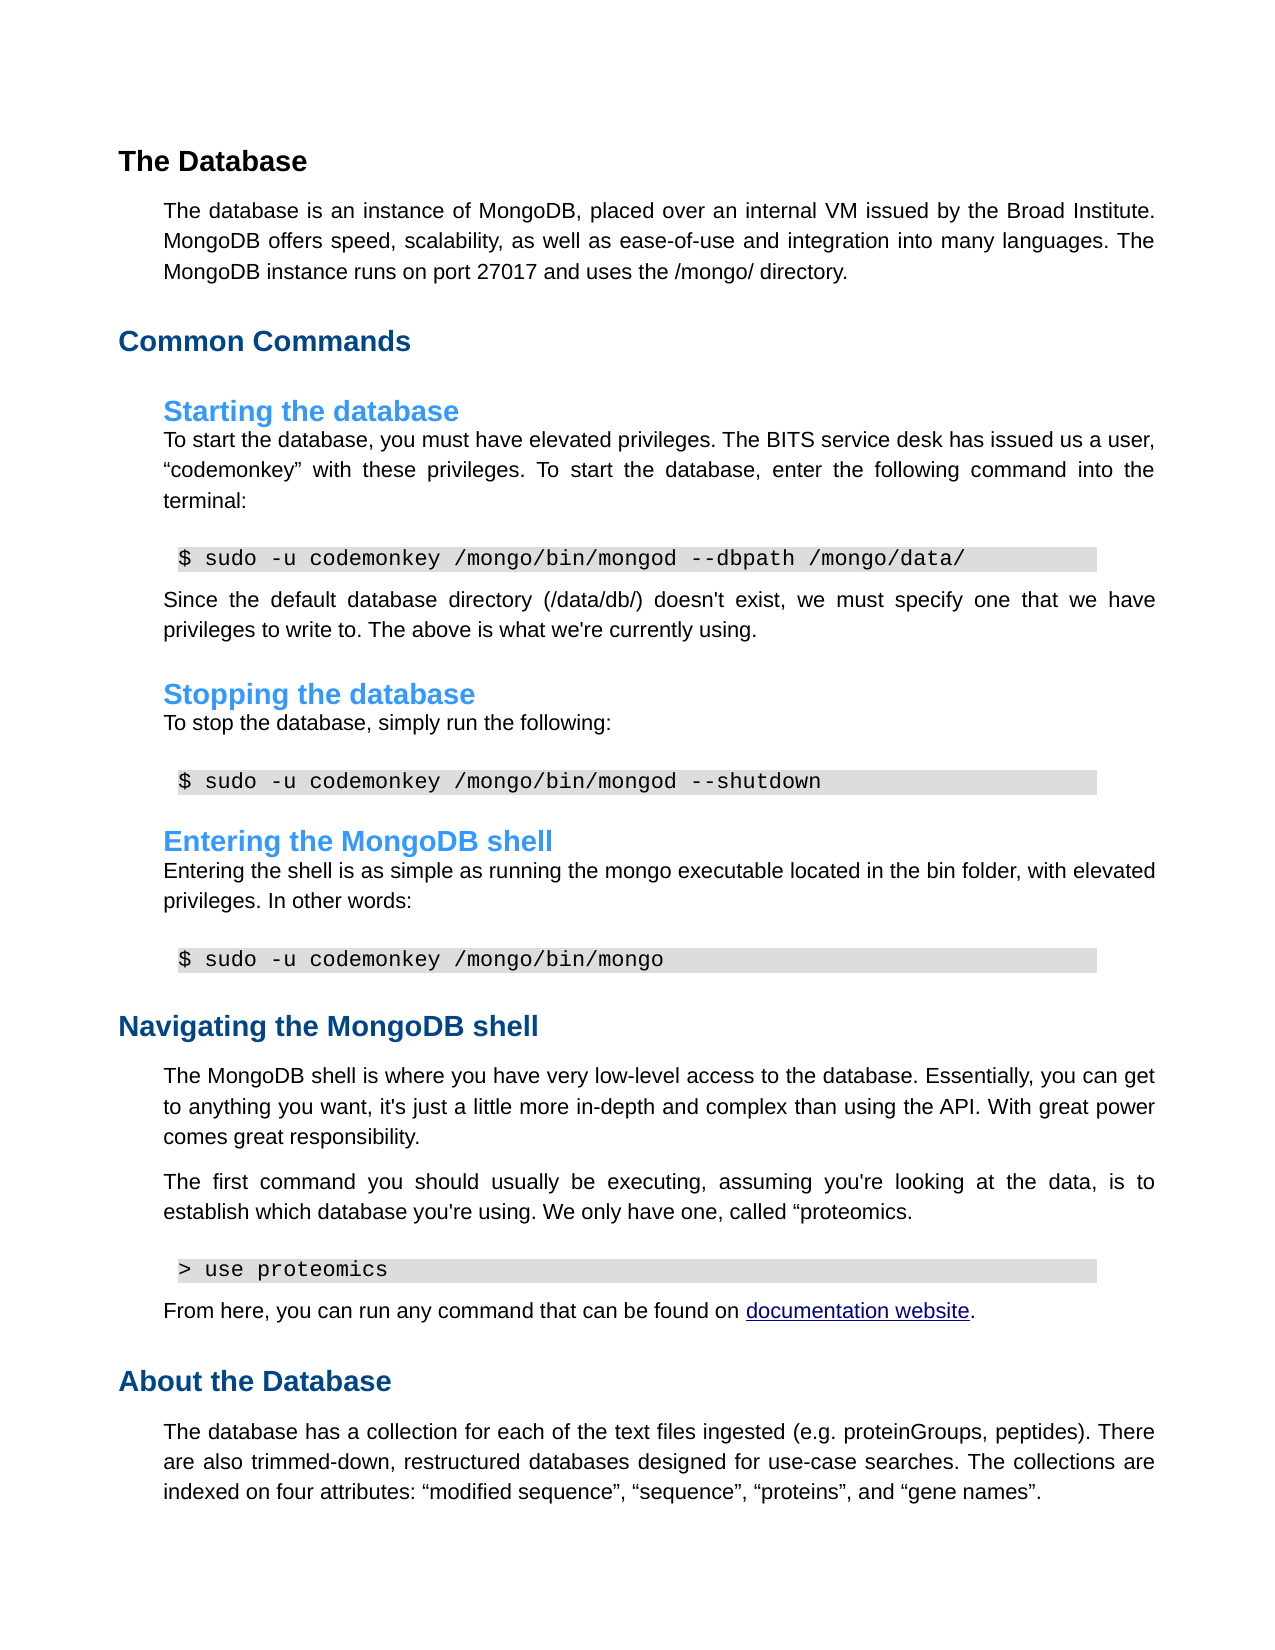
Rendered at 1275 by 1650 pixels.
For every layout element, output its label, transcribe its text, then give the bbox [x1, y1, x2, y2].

text The MongoDB shell is where you have very low-level access to the database. Essentially, you can get to anything you want, it's just a little more in-depth and complex than using the API. With great power comes great responsibility. [163, 1063, 1157, 1149]
text The database is an instance of MongoDB, placed over an internal VM issued by the Broad Institute. MongoDB offers speed, scalability, as well as ease-of-use and integration into many languages. The MongoDB instance runs on port 27017 and uses the /mongo/ directory. [163, 198, 1157, 284]
subtitle Common Commands [118, 324, 1157, 358]
subtitle Entering the MongoDB shell [163, 824, 1157, 858]
text To start the database, you must have elevated privileges. The BITS service desk has issued us a user, “codemonkey” with these privileges. To start the database, enter the following command into the terminal: [163, 427, 1157, 513]
text Entering the shell is as simple as running the mongo executable located in the bin folder, with elevated privileges. In other words: [163, 858, 1157, 913]
subtitle About the Database [118, 1364, 1157, 1398]
text $ sudo -u codemonkey /mongo/bin/mongod --dbpath /mongo/data/ [178, 547, 1097, 572]
text The database has a collection for each of the text files ingested (e.g. proteinGroups, peptides). There are also trimmed-down, restructured databases designed for use-case searches. The collections are indexed on four attributes: “modified sequence”, “sequence”, “proteins”, and “gene names”. [163, 1419, 1157, 1504]
text $ sudo -u codemonkey /mongo/bin/mongo [178, 948, 1097, 973]
text $ sudo -u codemonkey /mongo/bin/mongod --shutdown [178, 770, 1097, 795]
subtitle The Database [118, 144, 1157, 177]
text Since the default database directory (/data/db/) doesn't exist, we must specify one that we have privileges to write to. The above is what we're currently using. [163, 587, 1157, 643]
text From here, you can run any command that can be found on documentation website. [163, 1298, 1157, 1324]
text The first command you should usually be executing, assuming you're looking at the data, is to establish which database you're using. We only have one, called “proteomics. [163, 1169, 1157, 1224]
text To stop the database, simply run the following: [163, 710, 1157, 736]
subtitle Navigating the MongoDB shell [118, 1009, 1157, 1042]
subtitle Stopping the database [163, 677, 1157, 710]
text > use proteomics [178, 1259, 1097, 1283]
subtitle Starting the database [163, 394, 1157, 427]
